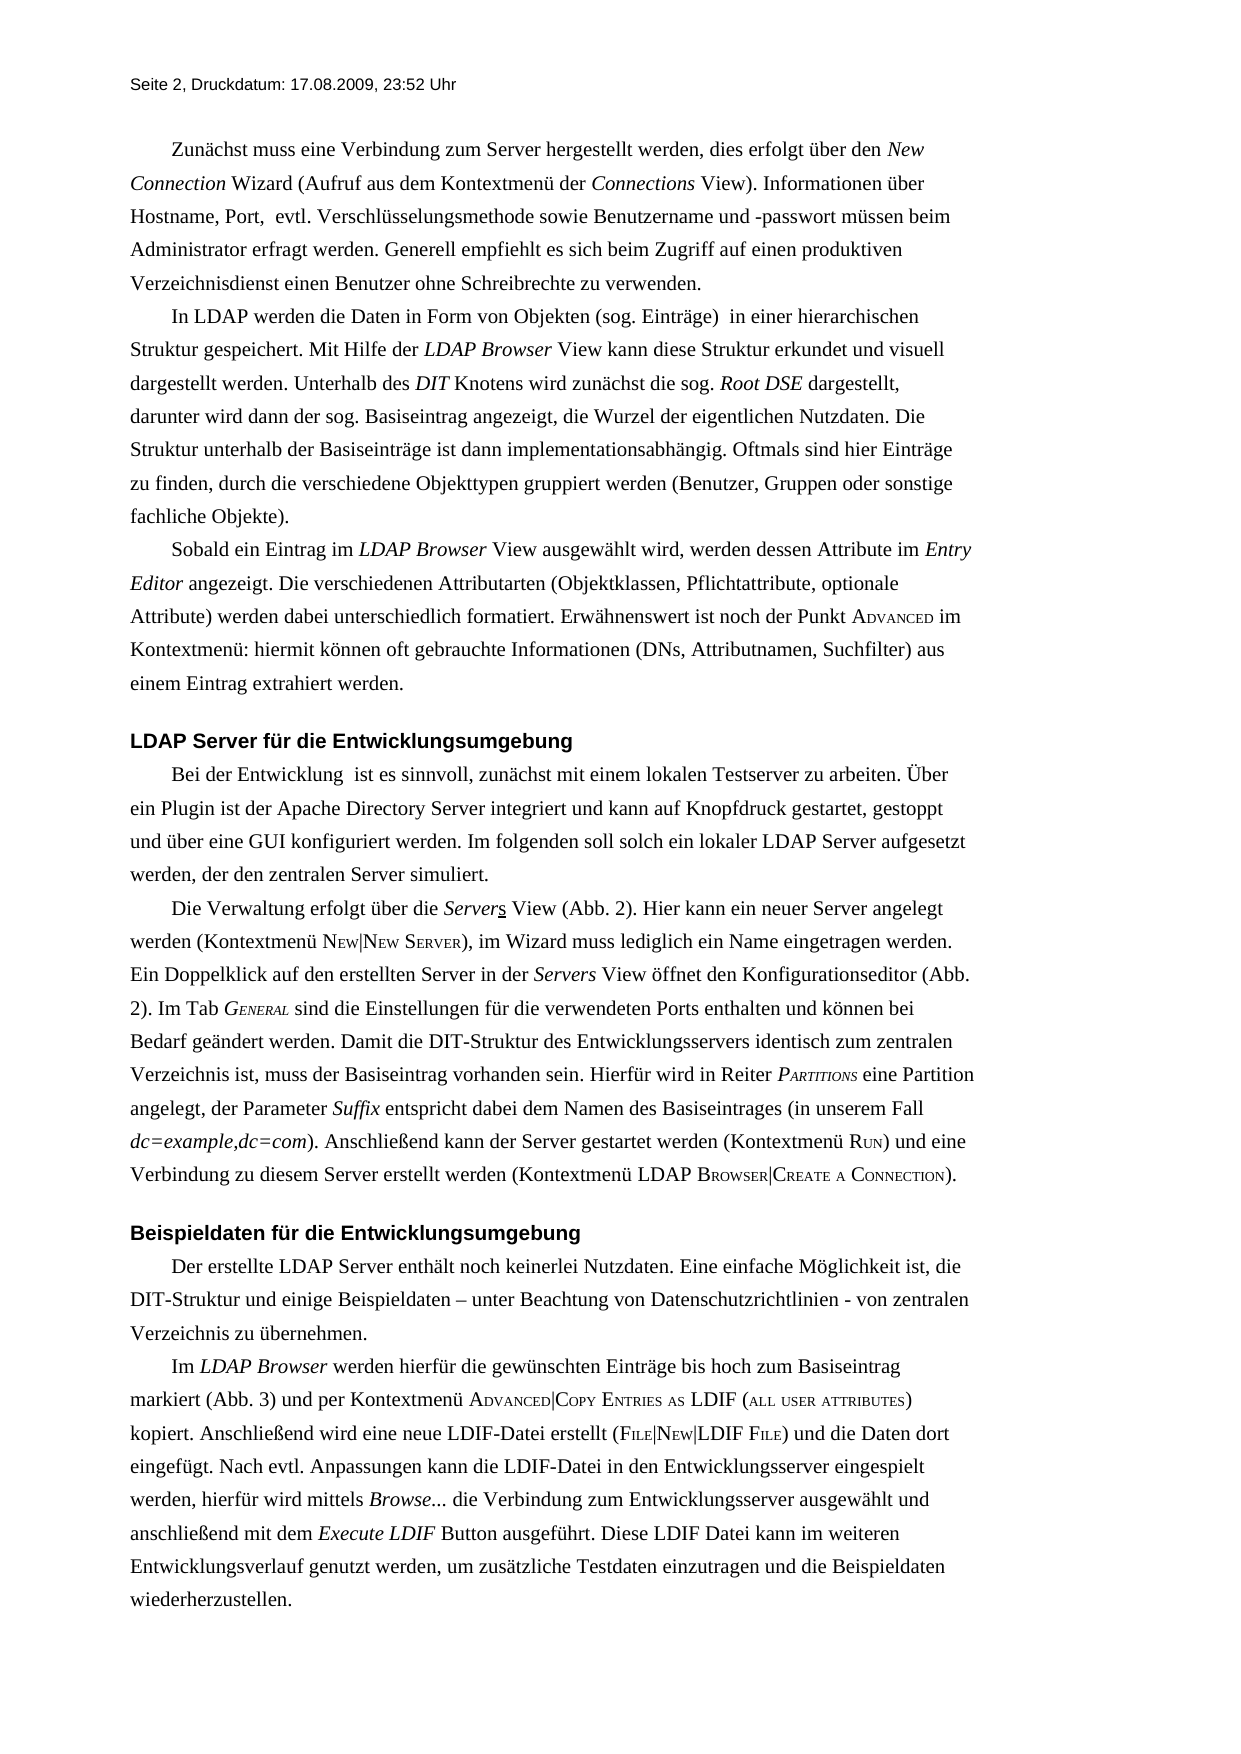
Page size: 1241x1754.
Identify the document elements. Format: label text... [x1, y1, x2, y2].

text Der erstellte LDAP Server enthält noch keinerlei Nutzdaten. Eine einfache Möglichkeit ist, die DIT-Struktur und einige Beispieldaten – unter Beachtung von Datenschutzrichtlinien - von zentralen Verzeichnis zu übernehmen. [130, 1247, 974, 1347]
text Die Verwaltung erfolgt über die Servers View (Abb. 2). Hier kann ein neuer Server angelegt werden (Kontextmenü New|New Server), im Wizard muss lediglich ein Name eingetragen werden. Ein Doppelklick auf den erstellten Server in der Servers View öffnet den Konfigurationseditor (Abb. 2). Im Tab General sind die Einstellungen für die verwendeten Ports enthalten und können bei Bedarf geändert werden. Damit die DIT-Struktur des Entwicklungsservers identisch zum zentralen Verzeichnis ist, muss der Basiseintrag vorhanden sein. Hierfür wird in Reiter Partitions eine Partition angelegt, der Parameter Suffix entspricht dabei dem Namen des Basiseintrages (in unserem Fall dc=example,dc=com). Anschließend kann der Server gestartet werden (Kontextmenü Run) und eine Verbindung zu diesem Server erstellt werden (Kontextmenü LDAP Browser|Create a Connection). [130, 888, 974, 1188]
text Zunächst muss eine Verbindung zum Server hergestellt werden, dies erfolgt über den New Connection Wizard (Aufruf aus dem Kontextmenü der Connections View). Informationen über Hostname, Port, evtl. Verschlüsselungsmethode sowie Benutzername und -passwort müssen beim Administrator erfragt werden. Generell empfiehlt es sich beim Zugriff auf einen produktiven Verzeichnisdienst einen Benutzer ohne Schreibrechte zu verwenden. [130, 130, 974, 297]
text Bei der Entwicklung ist es sinnvoll, zunächst mit einem lokalen Testserver zu arbeiten. Über ein Plugin ist der Apache Directory Server integriert und kann auf Knopfdruck gestartet, gestoppt und über eine GUI konfiguriert werden. Im folgenden soll solch ein lokaler LDAP Server aufgesetzt werden, der den zentralen Server simuliert. [130, 755, 974, 888]
text Sobald ein Eintrag im LDAP Browser View ausgewählt wird, werden dessen Attribute im Entry Editor angezeigt. Die verschiedenen Attributarten (Objektklassen, Pflichtattribute, optionale Attribute) werden dabei unterschiedlich formatiert. Erwähnenswert ist noch der Punkt Advanced im Kontextmenü: hiermit können oft gebrauchte Informationen (DNs, Attributnamen, Suchfilter) aus einem Eintrag extrahiert werden. [130, 530, 974, 697]
text Beispieldaten für die Entwicklungsumgebung [130, 1213, 974, 1247]
text In LDAP werden die Daten in Form von Objekten (sog. Einträge) in einer hierarchischen Struktur gespeichert. Mit Hilfe der LDAP Browser View kann diese Struktur erkundet und visuell dargestellt werden. Unterhalb des DIT Knotens wird zunächst die sog. Root DSE dargestellt, darunter wird dann der sog. Basiseintrag angezeigt, die Wurzel der eigentlichen Nutzdaten. Die Struktur unterhalb der Basiseinträge ist dann implementationsabhängig. Oftmals sind hier Einträge zu finden, durch die verschiedene Objekttypen gruppiert werden (Benutzer, Gruppen oder sonstige fachliche Objekte). [130, 297, 974, 530]
text LDAP Server für die Entwicklungsumgebung [130, 722, 974, 755]
text Im LDAP Browser werden hierfür die gewünschten Einträge bis hoch zum Basiseintrag markiert (Abb. 3) und per Kontextmenü Advanced|Copy Entries as LDIF (all user attributes) kopiert. Anschließend wird eine neue LDIF-Datei erstellt (File|New|LDIF File) und die Daten dort eingefügt. Nach evtl. Anpassungen kann die LDIF-Datei in den Entwicklungsserver eingespielt werden, hierfür wird mittels Browse... die Verbindung zum Entwicklungsserver ausgewählt und anschließend mit dem Execute LDIF Button ausgeführt. Diese LDIF Datei kann im weiteren Entwicklungsverlauf genutzt werden, um zusätzliche Testdaten einzutragen und die Beispieldaten wiederherzustellen. [130, 1347, 974, 1613]
